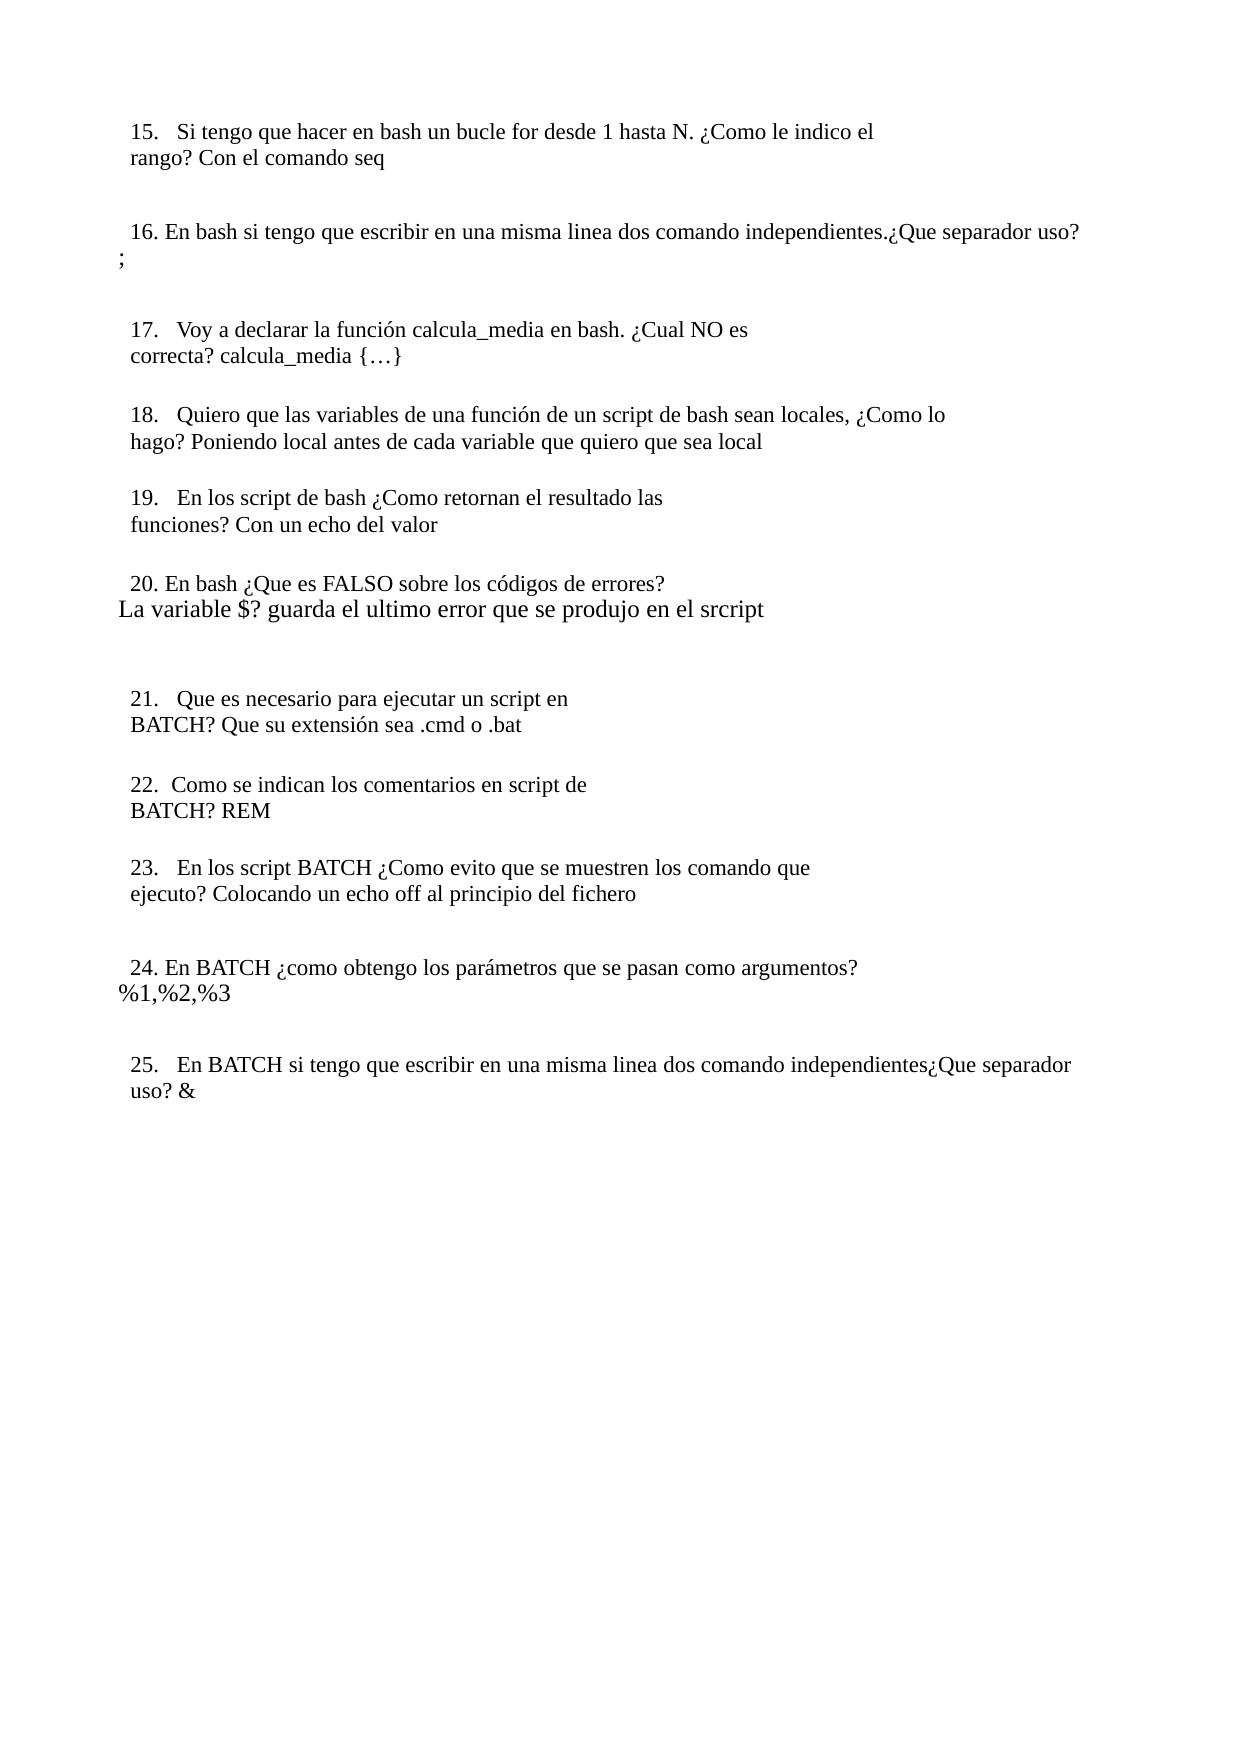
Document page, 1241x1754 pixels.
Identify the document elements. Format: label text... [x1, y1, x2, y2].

list En los script de bash ¿Como retornan el resultado las funciones? Con un echo del valor [130, 484, 734, 537]
list En bash ¿Que es FALSO sobre los códigos de errores? [130, 570, 1122, 596]
list Si tengo que hacer en bash un bucle for desde 1 hasta N. ¿Como le indico el rango? Con el comando seq [130, 118, 907, 171]
list Como se indican los comentarios en script de BATCH? REM [130, 771, 644, 823]
list En BATCH ¿como obtengo los parámetros que se pasan como argumentos? [130, 954, 1122, 980]
text %1,%2,%3 [118, 980, 1122, 1006]
list Que es necesario para ejecutar un script en BATCH? Que su extensión sea .cmd o .bat [130, 685, 625, 738]
list En los script BATCH ¿Como evito que se muestren los comando que ejecuto? Colocando un echo off al principio del fichero [130, 853, 858, 906]
list En bash si tengo que escribir en una misma linea dos comando independientes.¿Que separador uso? [130, 218, 1122, 245]
text La variable $? guarda el ultimo error que se produjo en el srcript [118, 596, 1122, 623]
list En BATCH si tengo que escribir en una misma linea dos comando independientes¿Que separador uso? & [130, 1051, 1084, 1104]
text ; [118, 245, 1122, 271]
list Quiero que las variables de una función de un script de bash sean locales, ¿Como lo hago? Poniendo local antes de cada variable que quiero que sea local [130, 402, 972, 454]
list Voy a declarar la función calcula_media en bash. ¿Cual NO es correcta? calcula_media {…} [130, 316, 803, 368]
